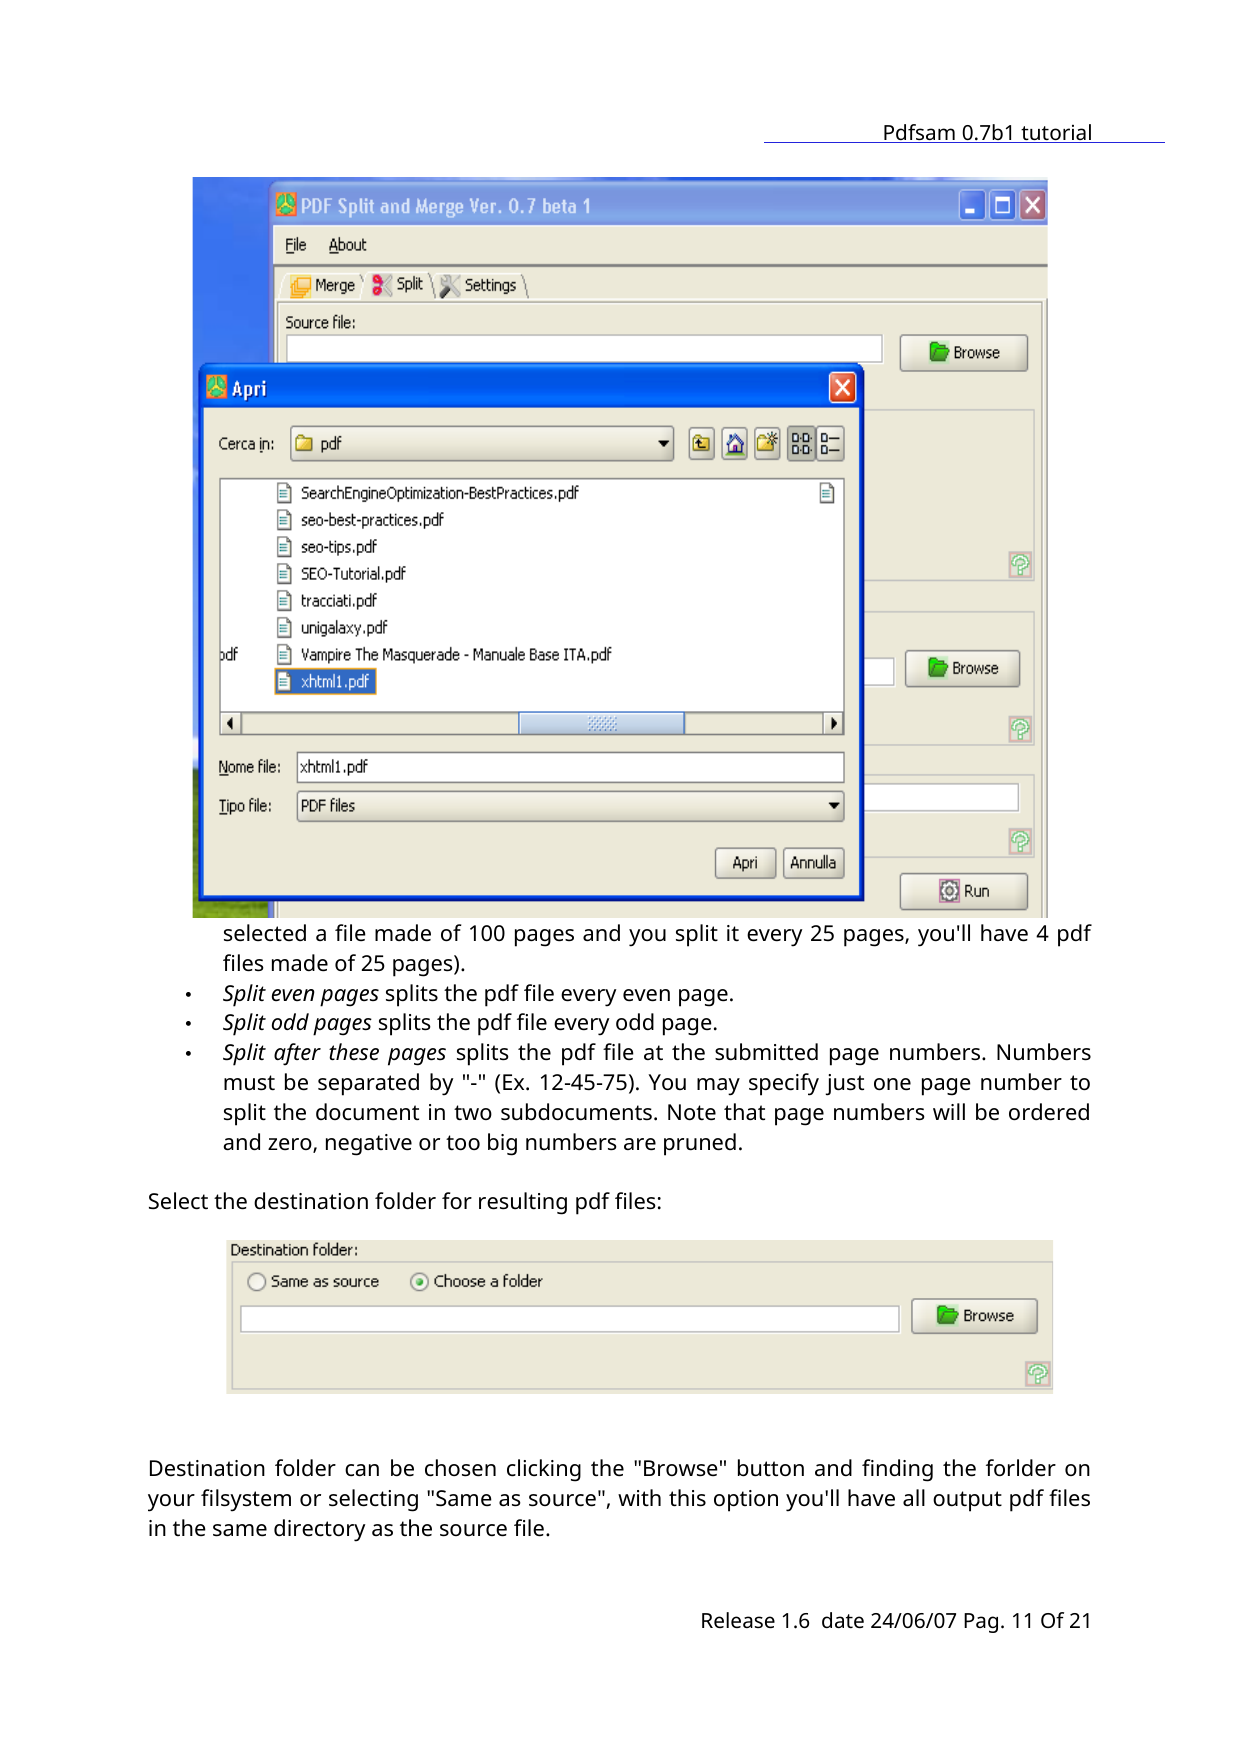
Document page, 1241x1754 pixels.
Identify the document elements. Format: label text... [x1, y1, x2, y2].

list selected a file made of 100 pages and you split it every 25 pages, you'll have 4 pdf files made of 25 pages). [185, 177, 1093, 978]
list Split even pages splits the pdf file every even page. [185, 978, 1093, 1007]
list Split after these pages splits the pdf file at the submitted page numbers. Numbers must be separated by "-" (Ex. 12-45-75). You may specify just one page number to split the document in two subdocuments. Note that page numbers will be ordered and zero, negative or too big numbers are pruned. [185, 1037, 1093, 1156]
list Split odd pages splits the pdf file every odd page. [185, 1007, 1093, 1037]
text Destination folder can be chosen clicking the "Browse" button and finding the forlder on your filsystem or selecting "Same as source", with this option you'll have all output pdf files in the same directory as the source file. [148, 1453, 1093, 1543]
text Select the destination folder for resulting pdf files: [148, 1186, 1093, 1216]
